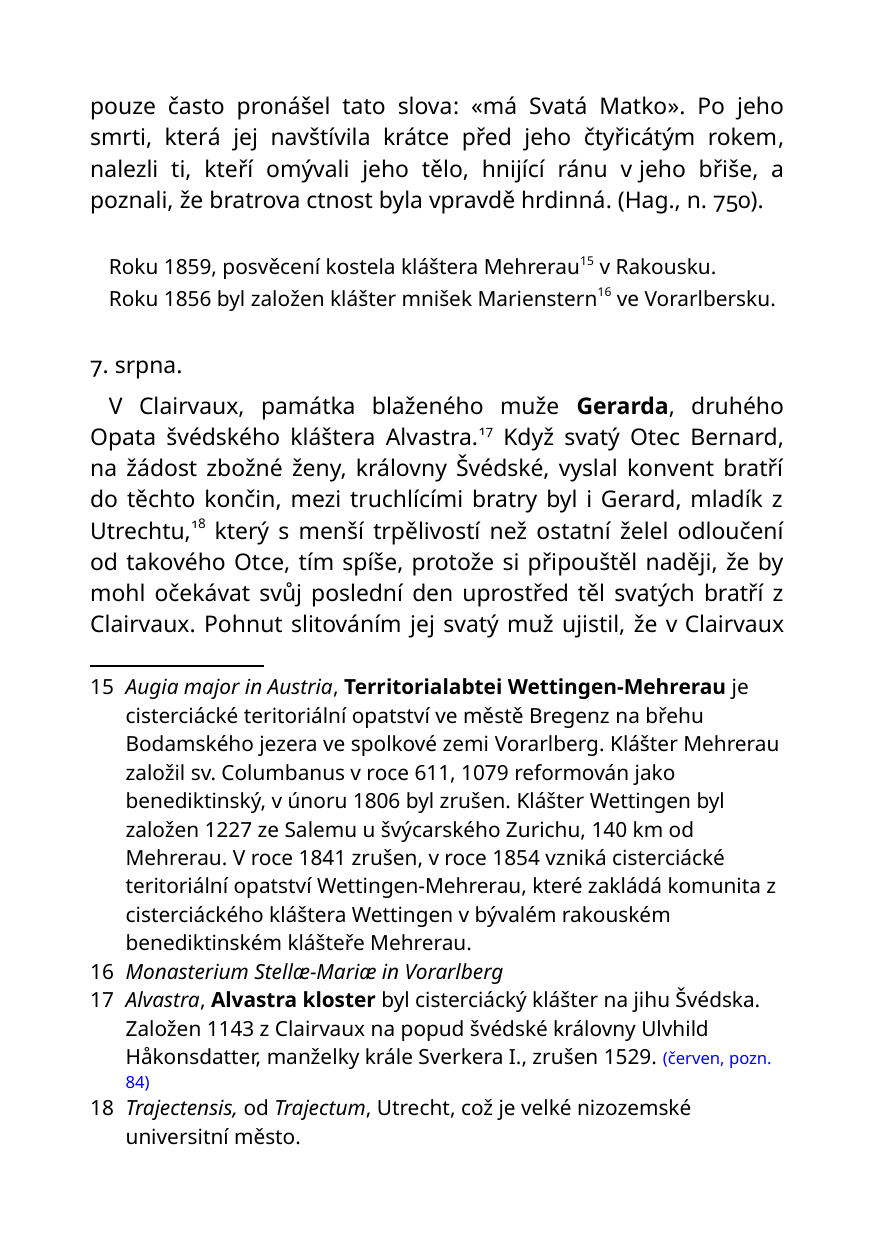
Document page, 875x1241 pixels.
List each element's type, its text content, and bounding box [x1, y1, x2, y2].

text Augia major in Austria, Territorialabtei Wettingen-Mehrerau je cisterciácké teritoriální opatství ve městě Bregenz na břehu Bodamského jezera ve spolkové zemi Vorarlberg. Klášter Mehrerau založil sv. Columbanus v roce 611, 1079 reformován jako benediktinský, v únoru 1806 byl zrušen. Klášter Wettingen byl založen 1227 ze Salemu u švýcarského Zurichu, 140 km od Mehrerau. V roce 1841 zrušen, v roce 1854 vzniká cisterciácké teritoriální opatství Wettingen-Mehrerau, které zakládá komunita z cisterciáckého kláštera Wettingen v bývalém rakouském benediktinském klášteře Mehrerau. [90, 672, 784, 957]
text pouze často pronášel tato slova: «má Svatá Matko». Po jeho smrti, která jej navštívila krátce před jeho čtyřicátým rokem, nalezli ti, kteří omývali jeho tělo, hnijící ránu v jeho břiše, a poznali, že bratrova ctnost byla vpravdě hrdinná. (Hag., n. 750). [90, 90, 784, 215]
text Alvastra, Alvastra kloster byl cisterciácký klášter na jihu Švédska. Založen 1143 z Clairvaux na popud švédské královny Ulvhild Håkonsdatter, manželky krále Sverkera I., zrušen 1529. (červen, pozn. 84) [90, 985, 784, 1093]
text V Clairvaux, památka blaženého muže Gerarda, druhého Opata švédského kláštera Alvastra. Když svatý Otec Bernard, na žádost zbožné ženy, královny Švédské, vyslal konvent bratří do těchto končin, mezi truchlícími bratry byl i Gerard, mladík z Utrechtu, který s menší trpělivostí než ostatní želel odloučení od takového Otce, tím spíše, protože si připouštěl naději, že by mohl očekávat svůj poslední den uprostřed těl svatých bratří z Clairvaux. Pohnut slitováním jej svatý muž ujistil, že v Clairvaux [90, 390, 784, 640]
text Trajectensis, od Trajectum, Utrecht, což je velké nizozemské universitní město. [90, 1093, 784, 1150]
text Roku 1859, posvěcení kostela kláštera Mehrerau v Rakousku. [90, 252, 784, 281]
text 7. srpna. [90, 349, 784, 381]
text Monasterium Stellæ-Mariæ in Vorarlberg [90, 957, 784, 985]
text Roku 1856 byl založen klášter mnišek Marienstern ve Vorarlbersku. [90, 284, 784, 312]
